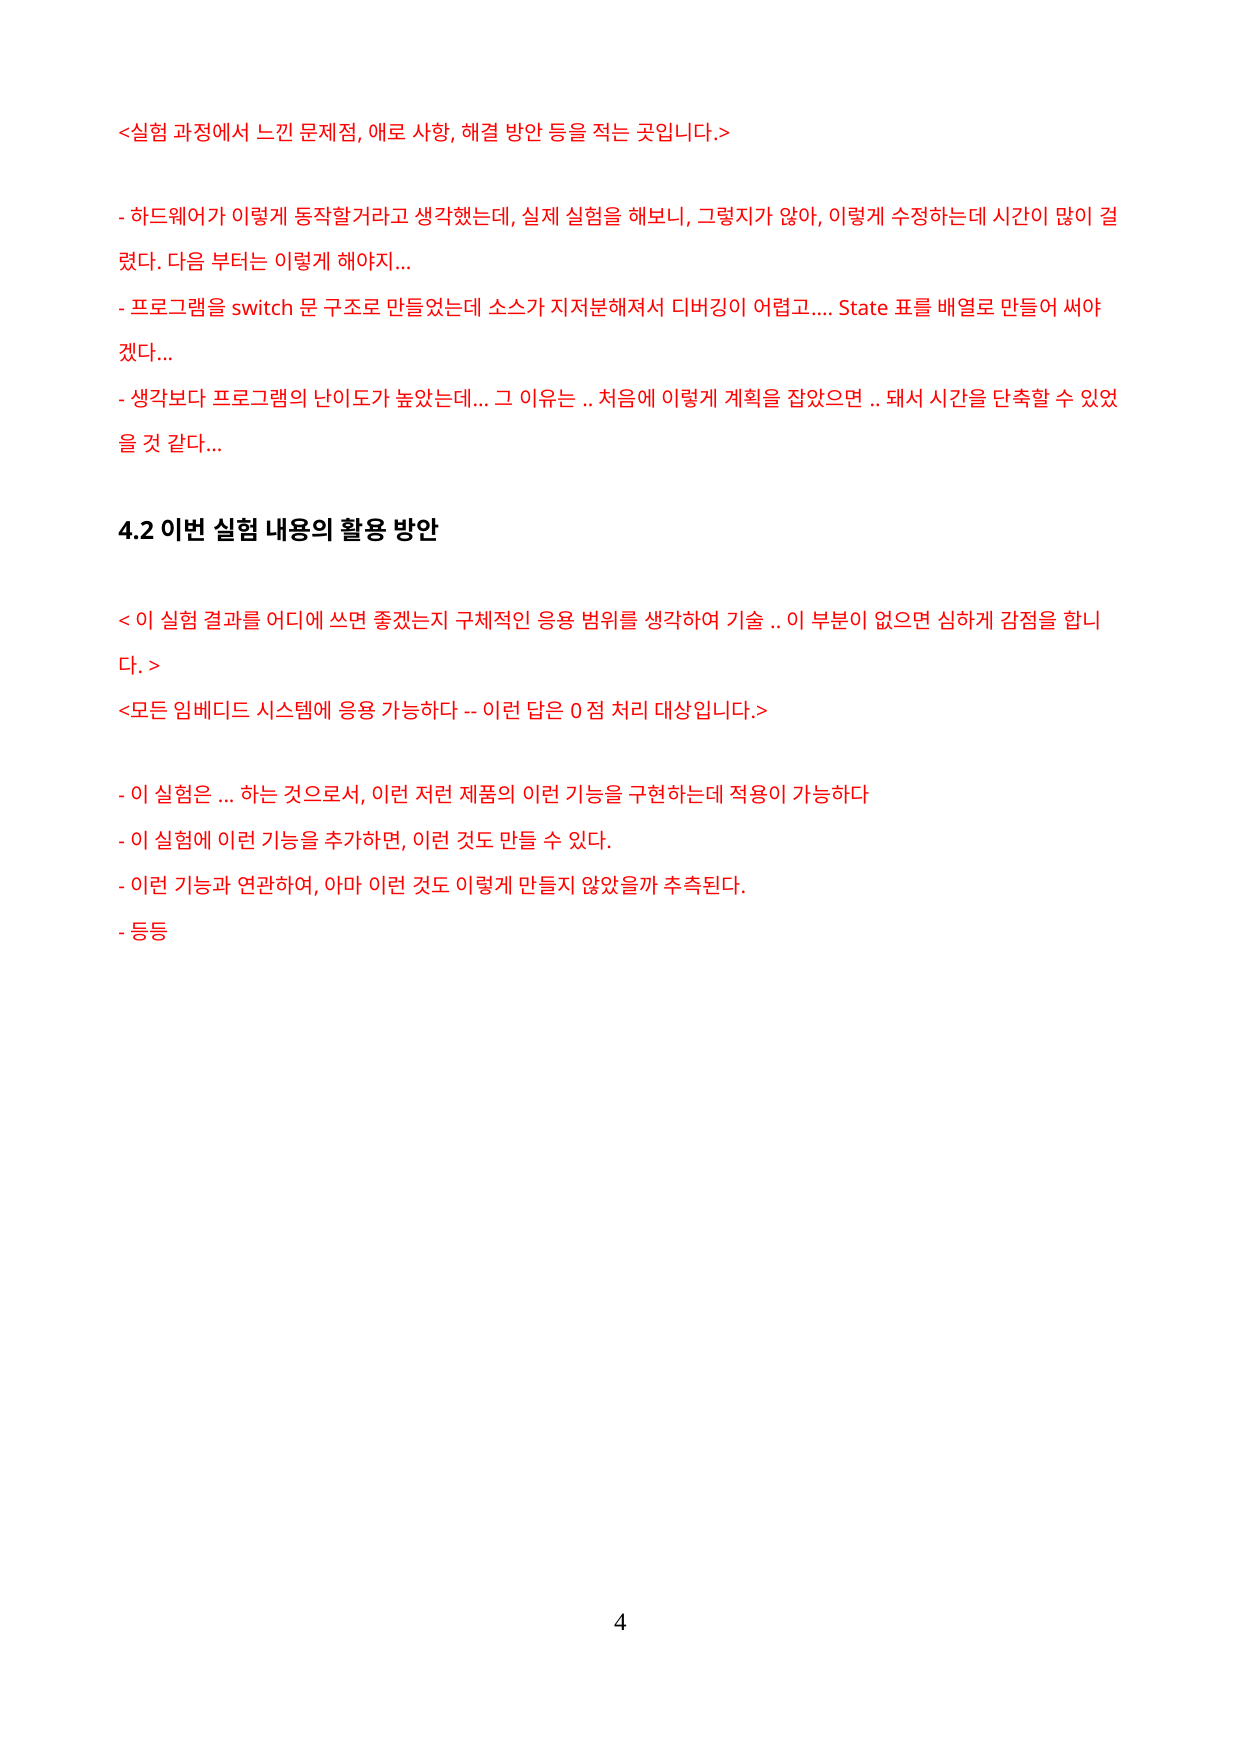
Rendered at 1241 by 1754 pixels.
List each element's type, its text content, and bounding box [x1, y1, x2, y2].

text - 생각보다 프로그램의 난이도가 높았는데... 그 이유는 .. 처음에 이렇게 계획을 잡았으면 .. 돼서 시간을 단축할 수 있었을 것 같다... [118, 384, 1122, 457]
text <모든 임베디드 시스템에 응용 가능하다 -- 이런 답은 0점 처리 대상입니다.> [118, 697, 1122, 725]
text < 이 실험 결과를 어디에 쓰면 좋겠는지 구체적인 응용 범위를 생각하여 기술 .. 이 부분이 없으면 심하게 감점을 합니다. > [118, 606, 1122, 680]
text - 이런 기능과 연관하여, 아마 이런 것도 이렇게 만들지 않았을까 추측된다. [118, 871, 1122, 900]
text <실험 과정에서 느낀 문제점, 애로 사항, 해결 방안 등을 적는 곳입니다.> [118, 118, 1122, 147]
text - 이 실험에 이런 기능을 추가하면, 이런 것도 만들 수 있다. [118, 826, 1122, 854]
text - 프로그램을 switch 문 구조로 만들었는데 소스가 지저분해져서 디버깅이 어렵고.... State 표를 배열로 만들어 써야 겠다... [118, 293, 1122, 367]
text - 이 실험은 ... 하는 것으로서, 이런 저런 제품의 이런 기능을 구현하는데 적용이 가능하다 [118, 781, 1122, 809]
text 4.2 이번 실험 내용의 활용 방안 [118, 513, 1122, 547]
text - 하드웨어가 이렇게 동작할거라고 생각했는데, 실제 실험을 해보니, 그렇지가 않아, 이렇게 수정하는데 시간이 많이 걸렸다. 다음 부터는 이렇게 해야지... [118, 202, 1122, 276]
text - 등등 [118, 917, 1122, 945]
